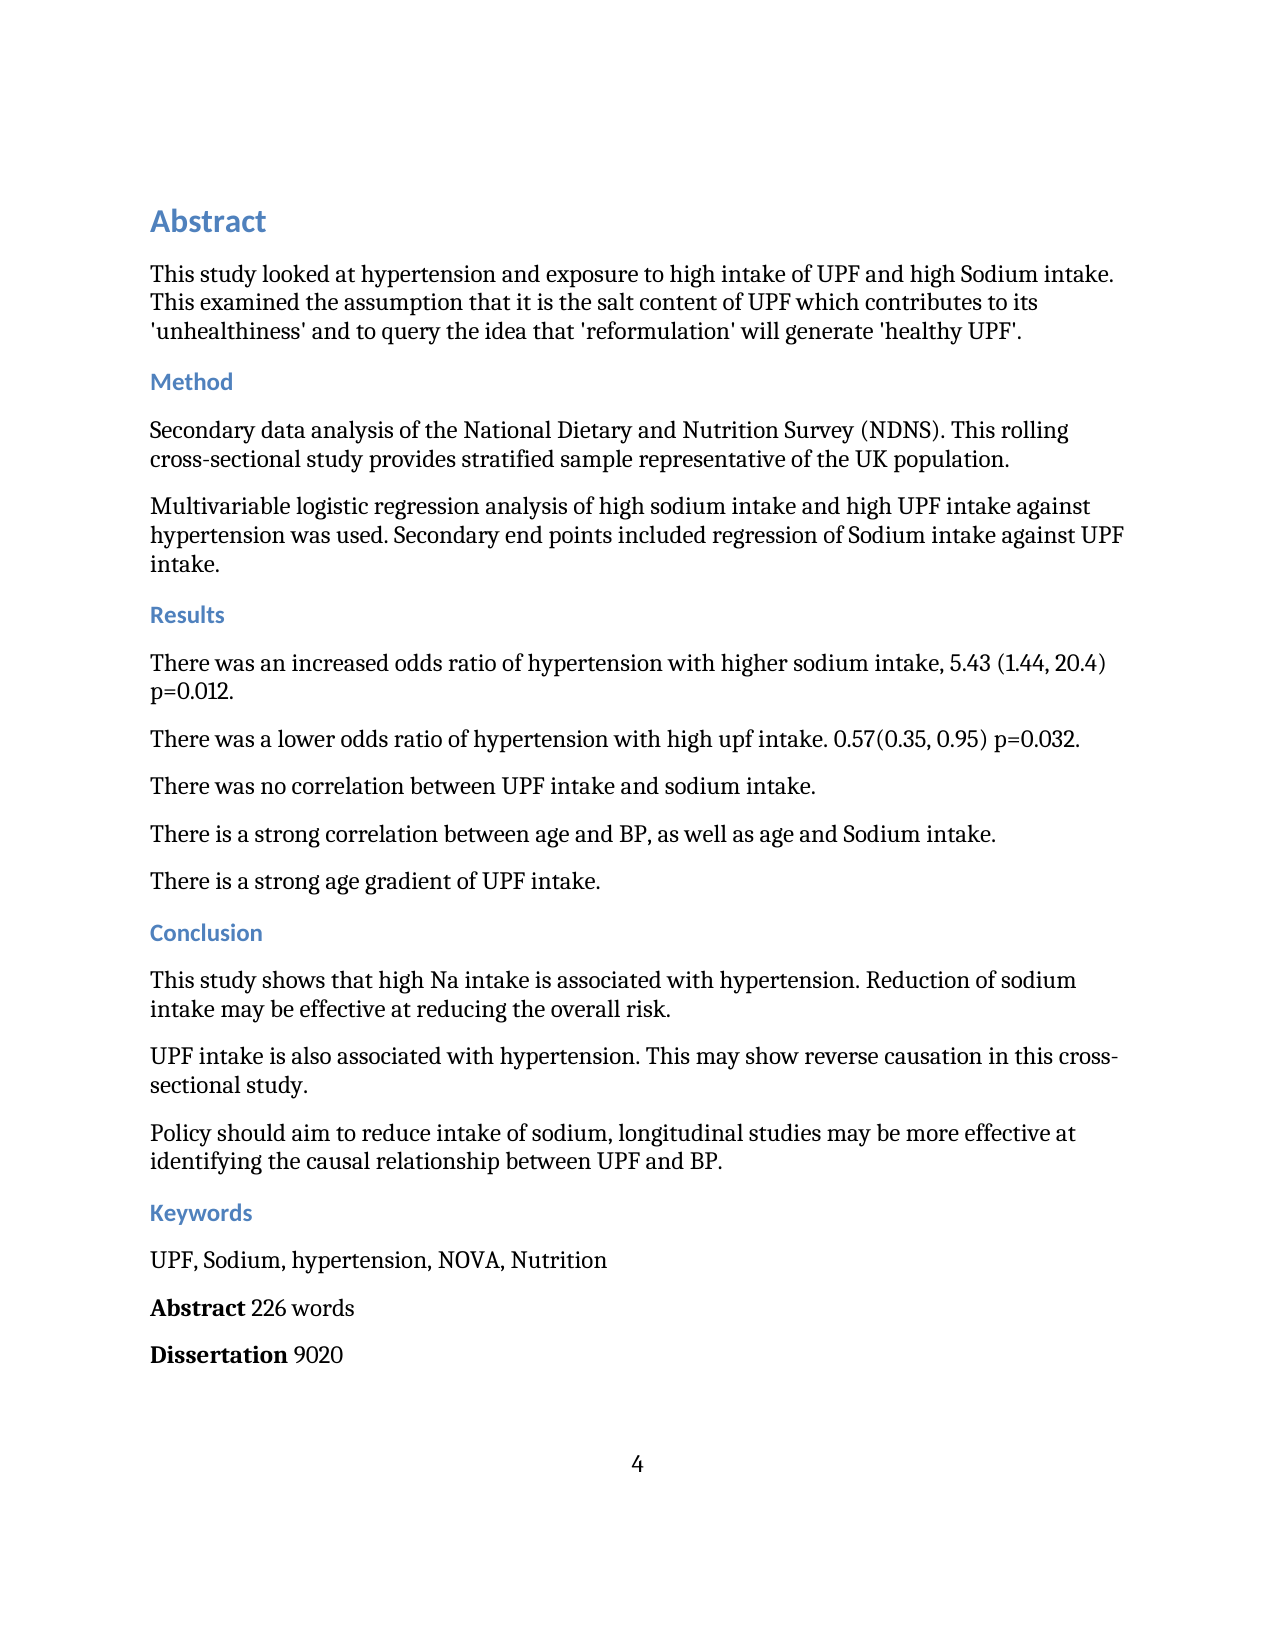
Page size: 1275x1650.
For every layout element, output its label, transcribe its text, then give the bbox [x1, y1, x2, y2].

text There is a strong correlation between age and BP, as well as age and Sodium intake. [150, 820, 1125, 848]
text There was an increased odds ratio of hypertension with higher sodium intake, 5.43 (1.44, 20.4) p=0.012. [150, 648, 1125, 706]
text Dissertation 9020 [150, 1341, 1125, 1370]
subtitle Results [150, 599, 1125, 630]
text UPF intake is also associated with hypertension. This may show reverse causation in this cross-sectional study. [150, 1042, 1125, 1100]
subtitle Method [150, 367, 1125, 397]
text Secondary data analysis of the National Dietary and Nutrition Survey (NDNS). This rolling cross-sectional study provides stratified sample representative of the UK population. [150, 416, 1125, 473]
text This study looked at hypertension and exposure to high intake of UPF and high Sodium intake. This examined the assumption that it is the salt content of UPF which contributes to its 'unhealthiness' and to query the idea that 'reformulation' will generate 'healthy UPF'. [150, 259, 1125, 346]
subtitle Conclusion [150, 917, 1125, 947]
text Multivariable logistic regression analysis of high sodium intake and high UPF intake against hypertension was used. Secondary end points included regression of Sodium intake against UPF intake. [150, 492, 1125, 578]
subtitle Keywords [150, 1197, 1125, 1227]
text This study shows that high Na intake is associated with hypertension. Reduction of sodium intake may be effective at reducing the overall risk. [150, 966, 1125, 1023]
text There is a strong age gradient of UPF intake. [150, 867, 1125, 896]
text Abstract 226 words [150, 1294, 1125, 1322]
text UPF, Sodium, hypertension, NOVA, Nutrition [150, 1246, 1125, 1275]
text Policy should aim to reduce intake of sodium, longitudinal studies may be more effective at identifying the causal relationship between UPF and BP. [150, 1118, 1125, 1176]
subtitle Abstract [150, 200, 1125, 241]
text There was a lower odds ratio of hypertension with high upf intake. 0.57(0.35, 0.95) p=0.032. [150, 725, 1125, 753]
text There was no correlation between UPF intake and sodium intake. [150, 772, 1125, 801]
